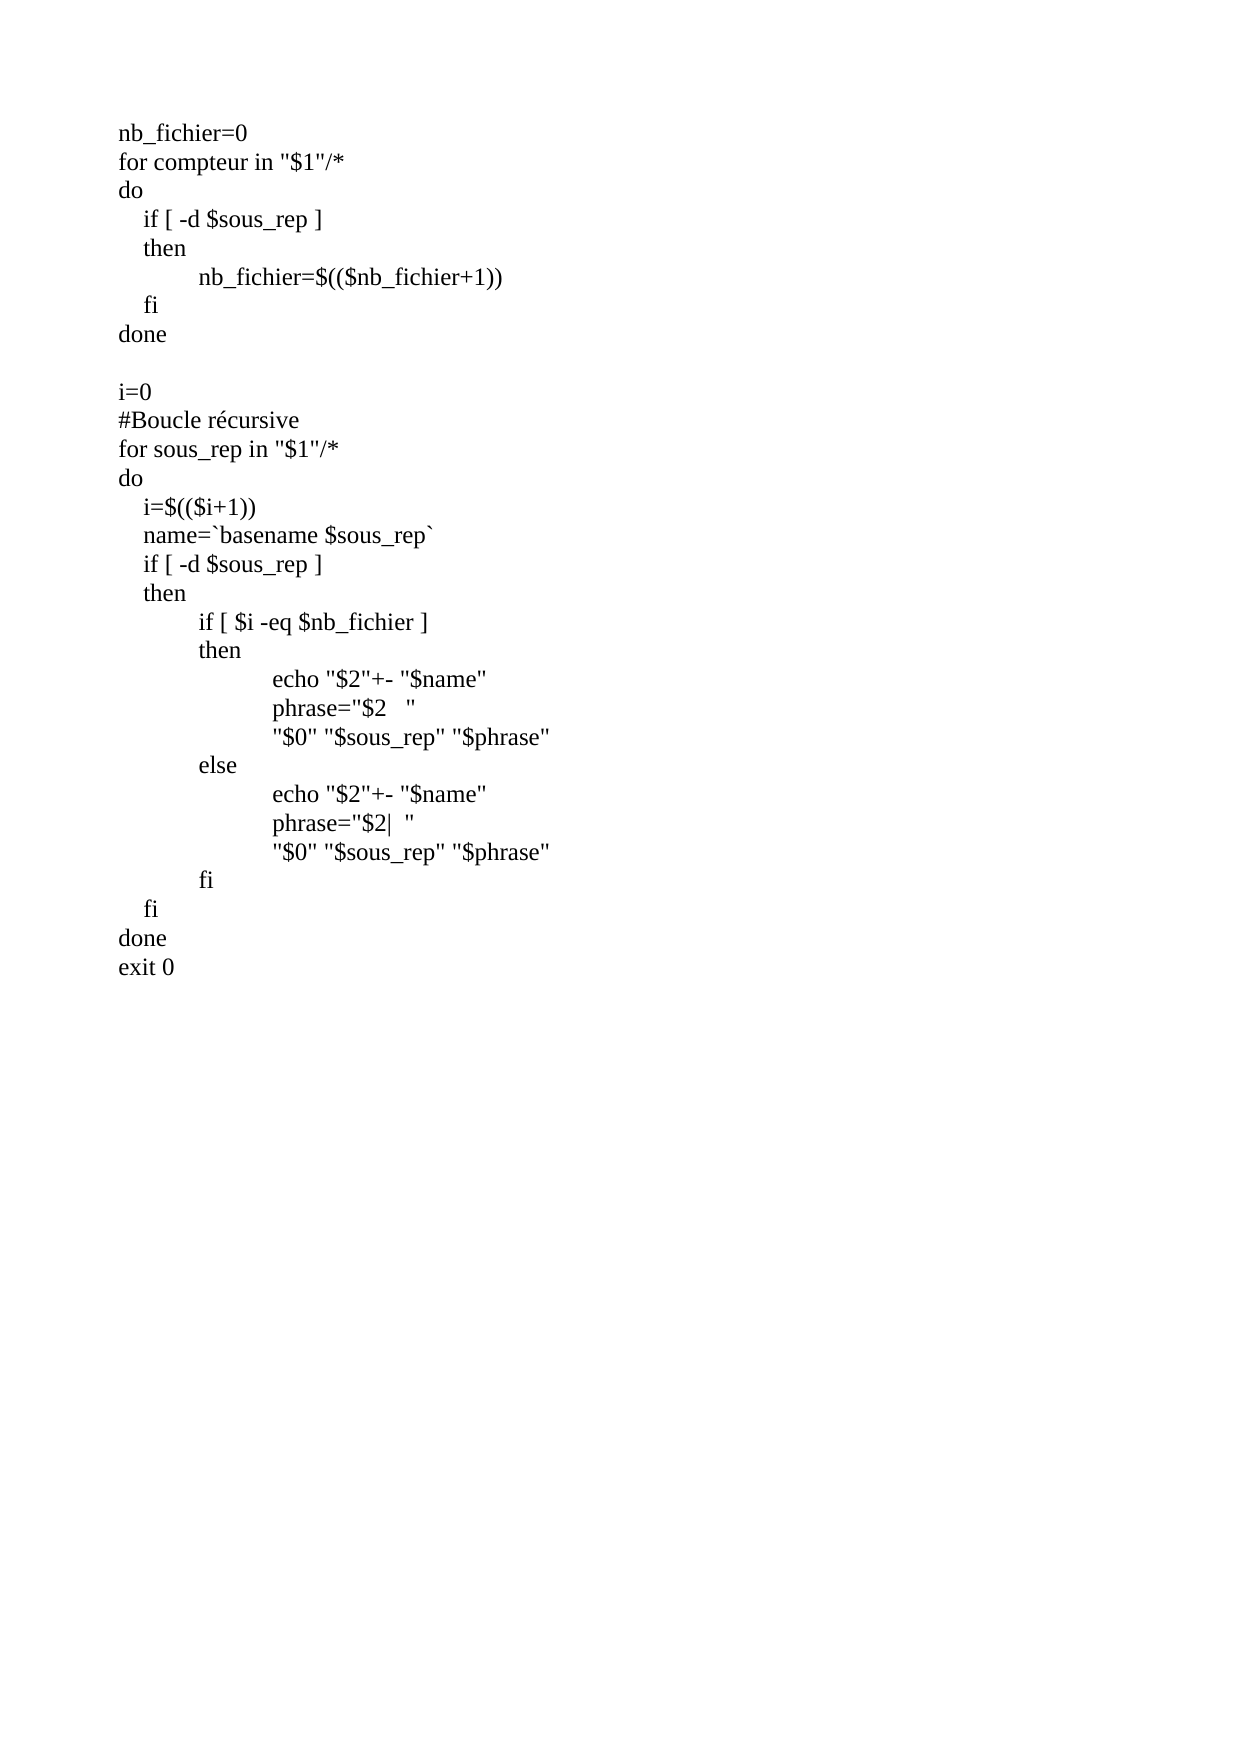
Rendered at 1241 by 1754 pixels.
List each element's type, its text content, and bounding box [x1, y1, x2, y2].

text #Boucle récursive [118, 406, 1122, 434]
text then [118, 233, 1122, 262]
text then [118, 578, 1122, 607]
text if [ $i -eq $nb_fichier ] [118, 607, 1122, 636]
text done [118, 923, 1122, 952]
text name=`basename $sous_rep` [118, 521, 1122, 549]
text fi [118, 894, 1122, 923]
text fi [118, 866, 1122, 894]
text nb_fichier=0 [118, 118, 1122, 147]
text do [118, 463, 1122, 492]
text phrase="$2| " [118, 808, 1122, 837]
text then [118, 636, 1122, 664]
text if [ -d $sous_rep ] [118, 549, 1122, 578]
text phrase="$2 " [118, 693, 1122, 722]
text done [118, 319, 1122, 348]
text echo "$2"+- "$name" [118, 664, 1122, 693]
text i=$(($i+1)) [118, 492, 1122, 521]
text for sous_rep in "$1"/* [118, 434, 1122, 463]
text fi [118, 291, 1122, 319]
text do [118, 176, 1122, 204]
text i=0 [118, 377, 1122, 406]
text nb_fichier=$(($nb_fichier+1)) [118, 262, 1122, 291]
text "$0" "$sous_rep" "$phrase" [118, 837, 1122, 866]
text for compteur in "$1"/* [118, 147, 1122, 176]
text "$0" "$sous_rep" "$phrase" [118, 722, 1122, 751]
text else [118, 751, 1122, 779]
text if [ -d $sous_rep ] [118, 204, 1122, 233]
text echo "$2"+- "$name" [118, 779, 1122, 808]
text exit 0 [118, 952, 1122, 981]
